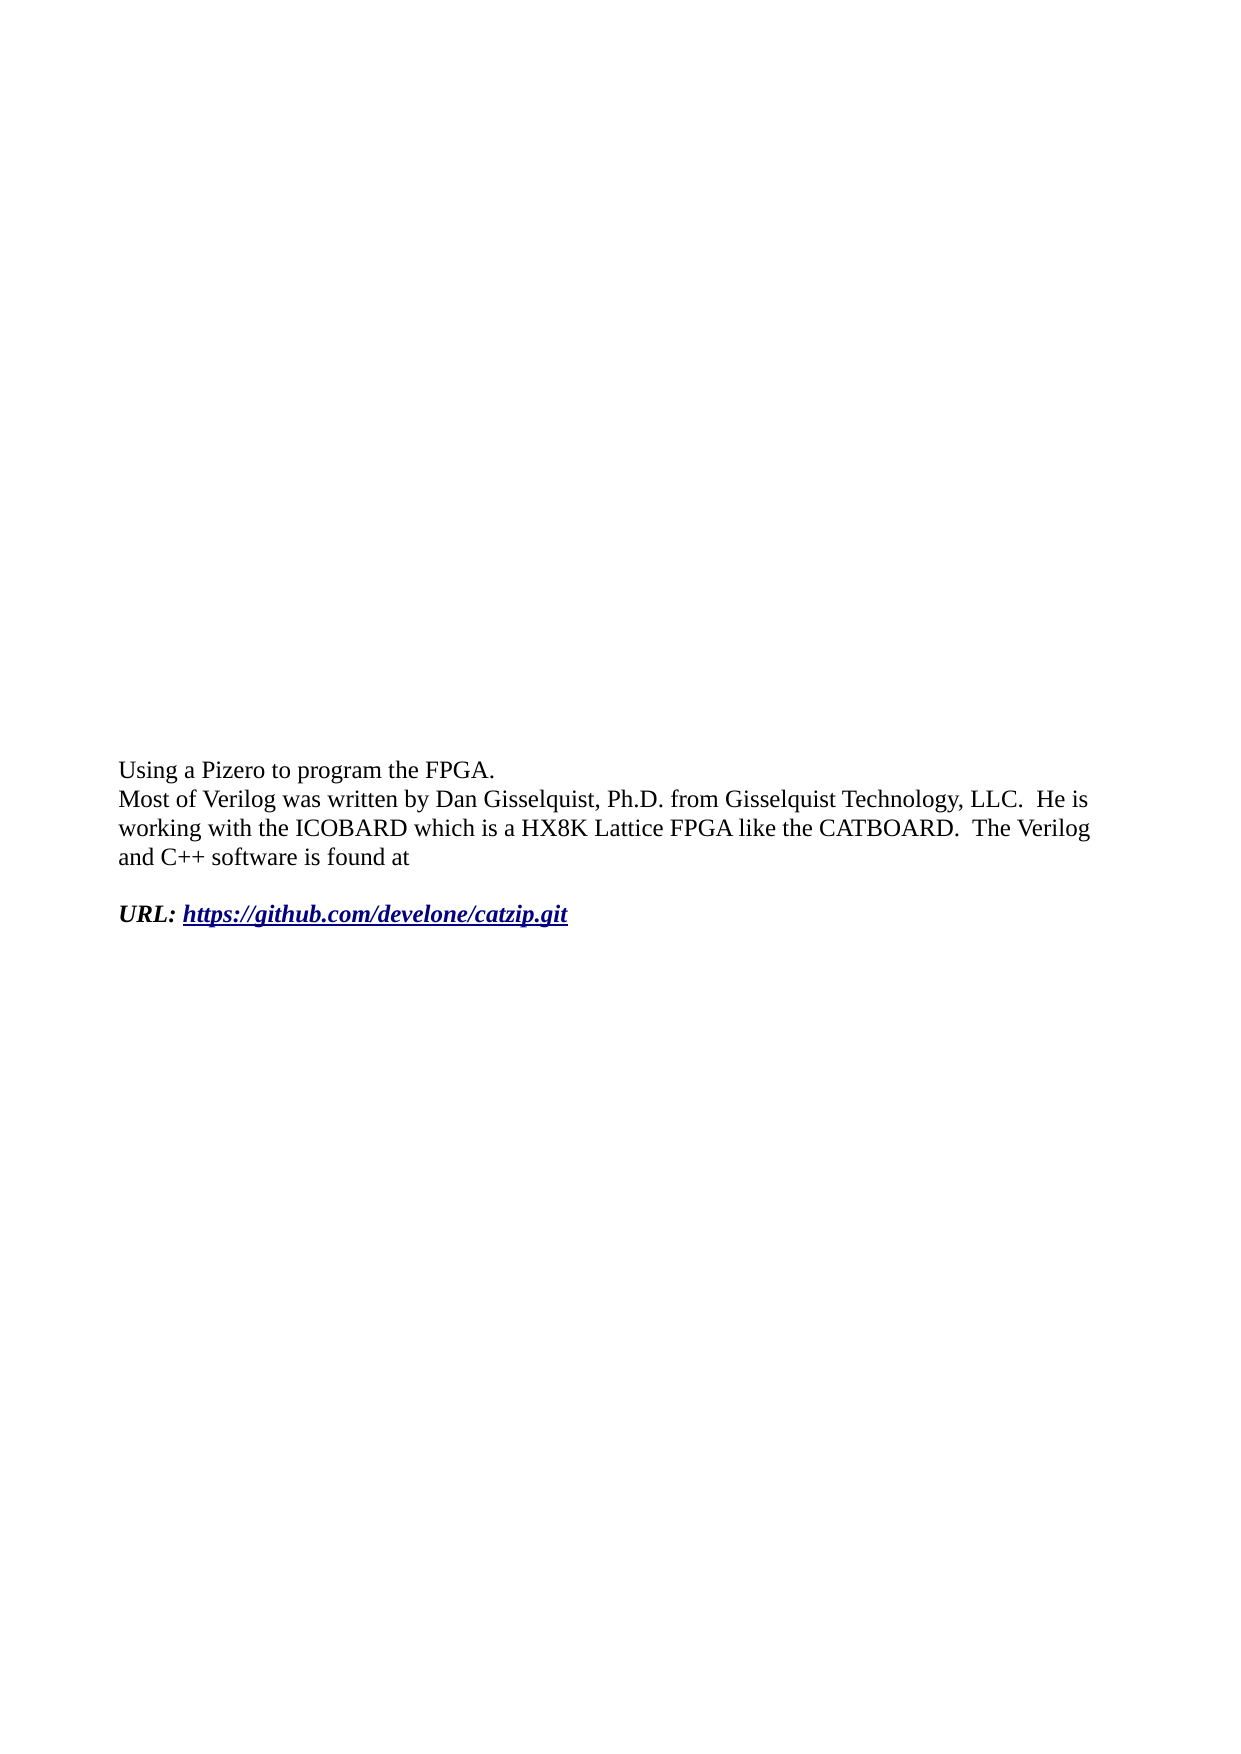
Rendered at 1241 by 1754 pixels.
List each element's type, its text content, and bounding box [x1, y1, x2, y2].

text URL: https://github.com/develone/catzip.git [118, 899, 1122, 928]
text Using a Pizero to program the FPGA. [118, 755, 1122, 784]
text Most of Verilog was written by Dan Gisselquist, Ph.D. from Gisselquist Technology, LLC. He is working with the ICOBARD which is a HX8K Lattice FPGA like the CATBOARD. The Verilog and C++ software is found at [118, 784, 1122, 870]
